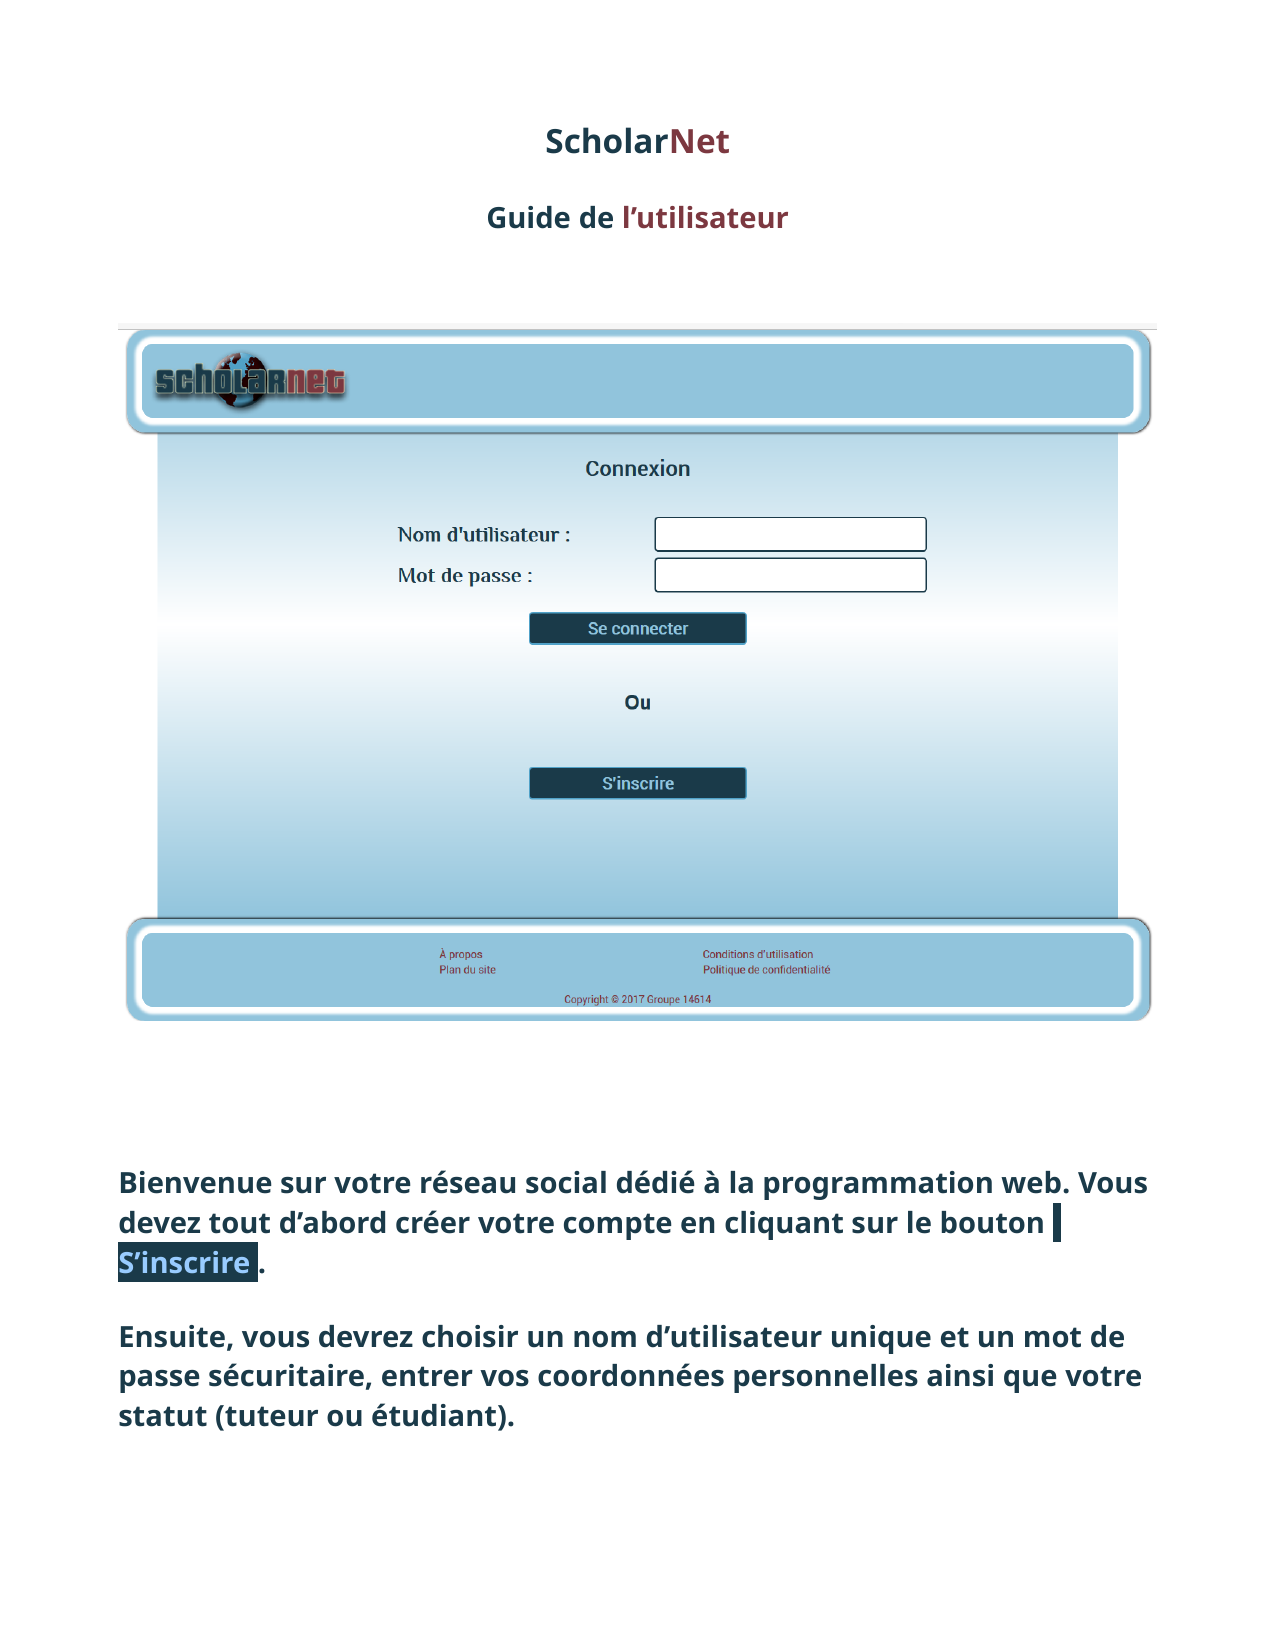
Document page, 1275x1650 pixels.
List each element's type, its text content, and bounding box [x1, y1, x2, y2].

picture [118, 323, 1157, 1021]
text Ensuite, vous devrez choisir un nom d’utilisateur unique et un mot de passe sécuritaire, entrer vos coordonnées personnelles ainsi que votre statut (tuteur ou étudiant). [118, 1316, 1157, 1435]
text Bienvenue sur votre réseau social dédié à la programmation web. Vous devez tout d’abord créer votre compte en cliquant sur le bouton S’inscrire . [118, 1163, 1157, 1282]
text Guide de l’utilisateur [118, 198, 1157, 237]
text ScholarNet [118, 118, 1157, 163]
